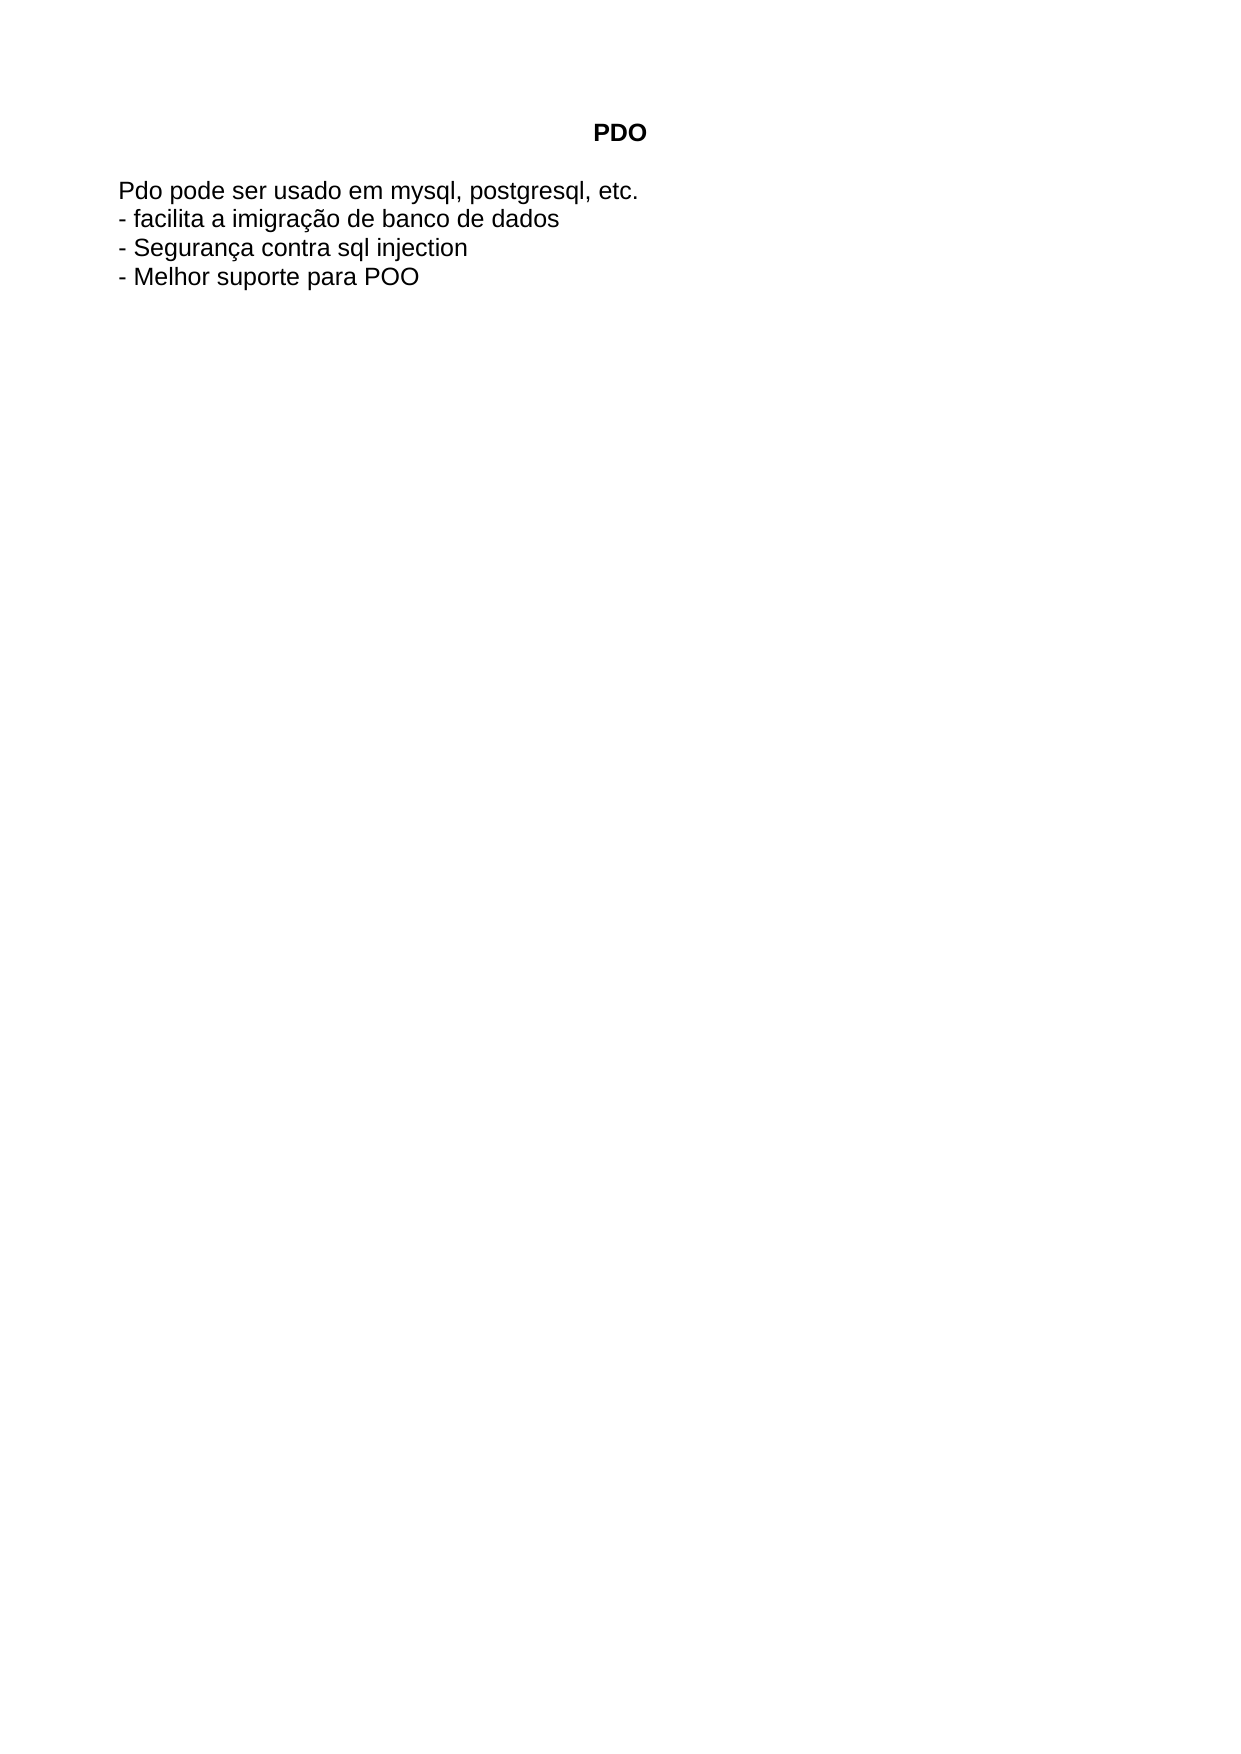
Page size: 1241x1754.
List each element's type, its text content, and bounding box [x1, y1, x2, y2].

text Pdo pode ser usado em mysql, postgresql, etc. [118, 176, 1122, 204]
text PDO [118, 118, 1122, 147]
text - facilita a imigração de banco de dados [118, 204, 1122, 233]
text - Segurança contra sql injection [118, 233, 1122, 262]
text - Melhor suporte para POO [118, 262, 1122, 291]
